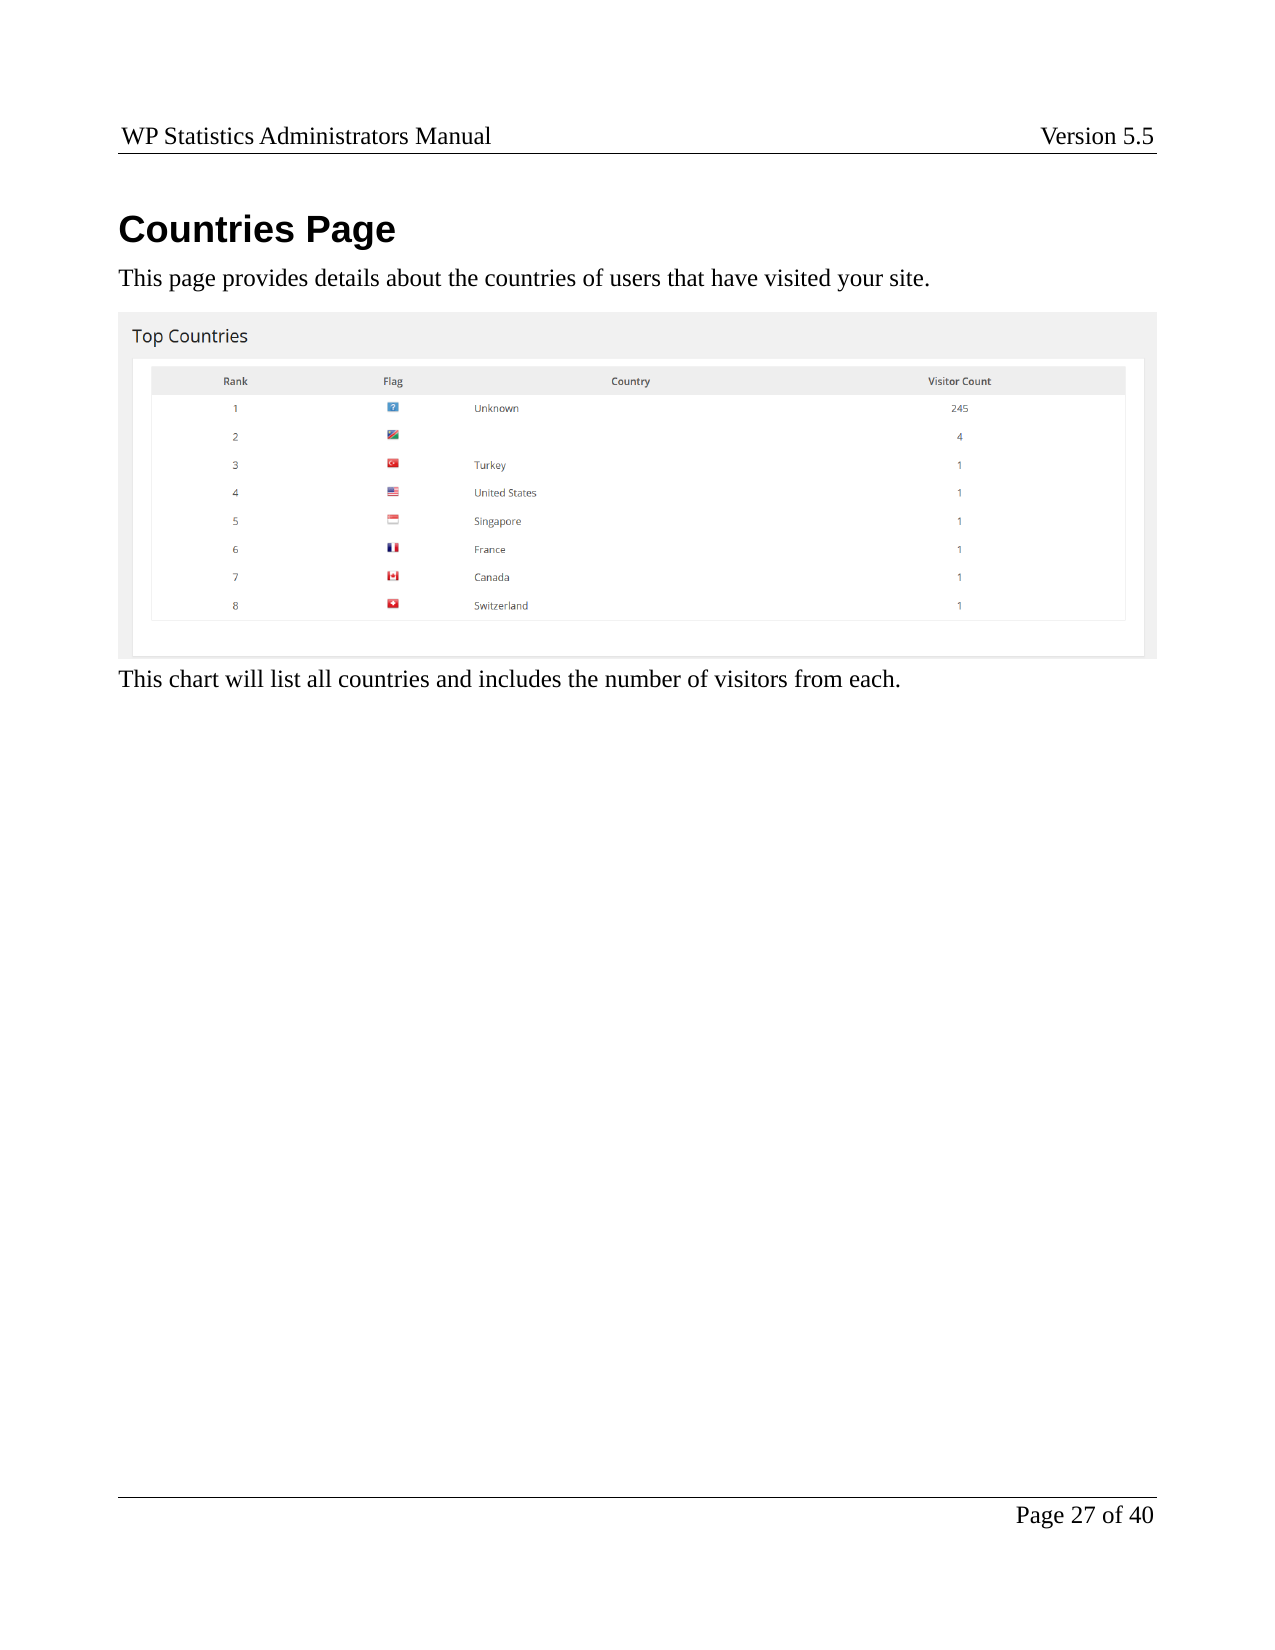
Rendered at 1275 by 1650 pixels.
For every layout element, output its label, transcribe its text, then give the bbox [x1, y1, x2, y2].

picture [118, 312, 1157, 659]
text This page provides details about the countries of users that have visited your site. [118, 263, 1157, 292]
text This chart will list all countries and includes the number of visitors from each. [118, 659, 1157, 693]
subtitle Countries Page [118, 207, 1157, 251]
